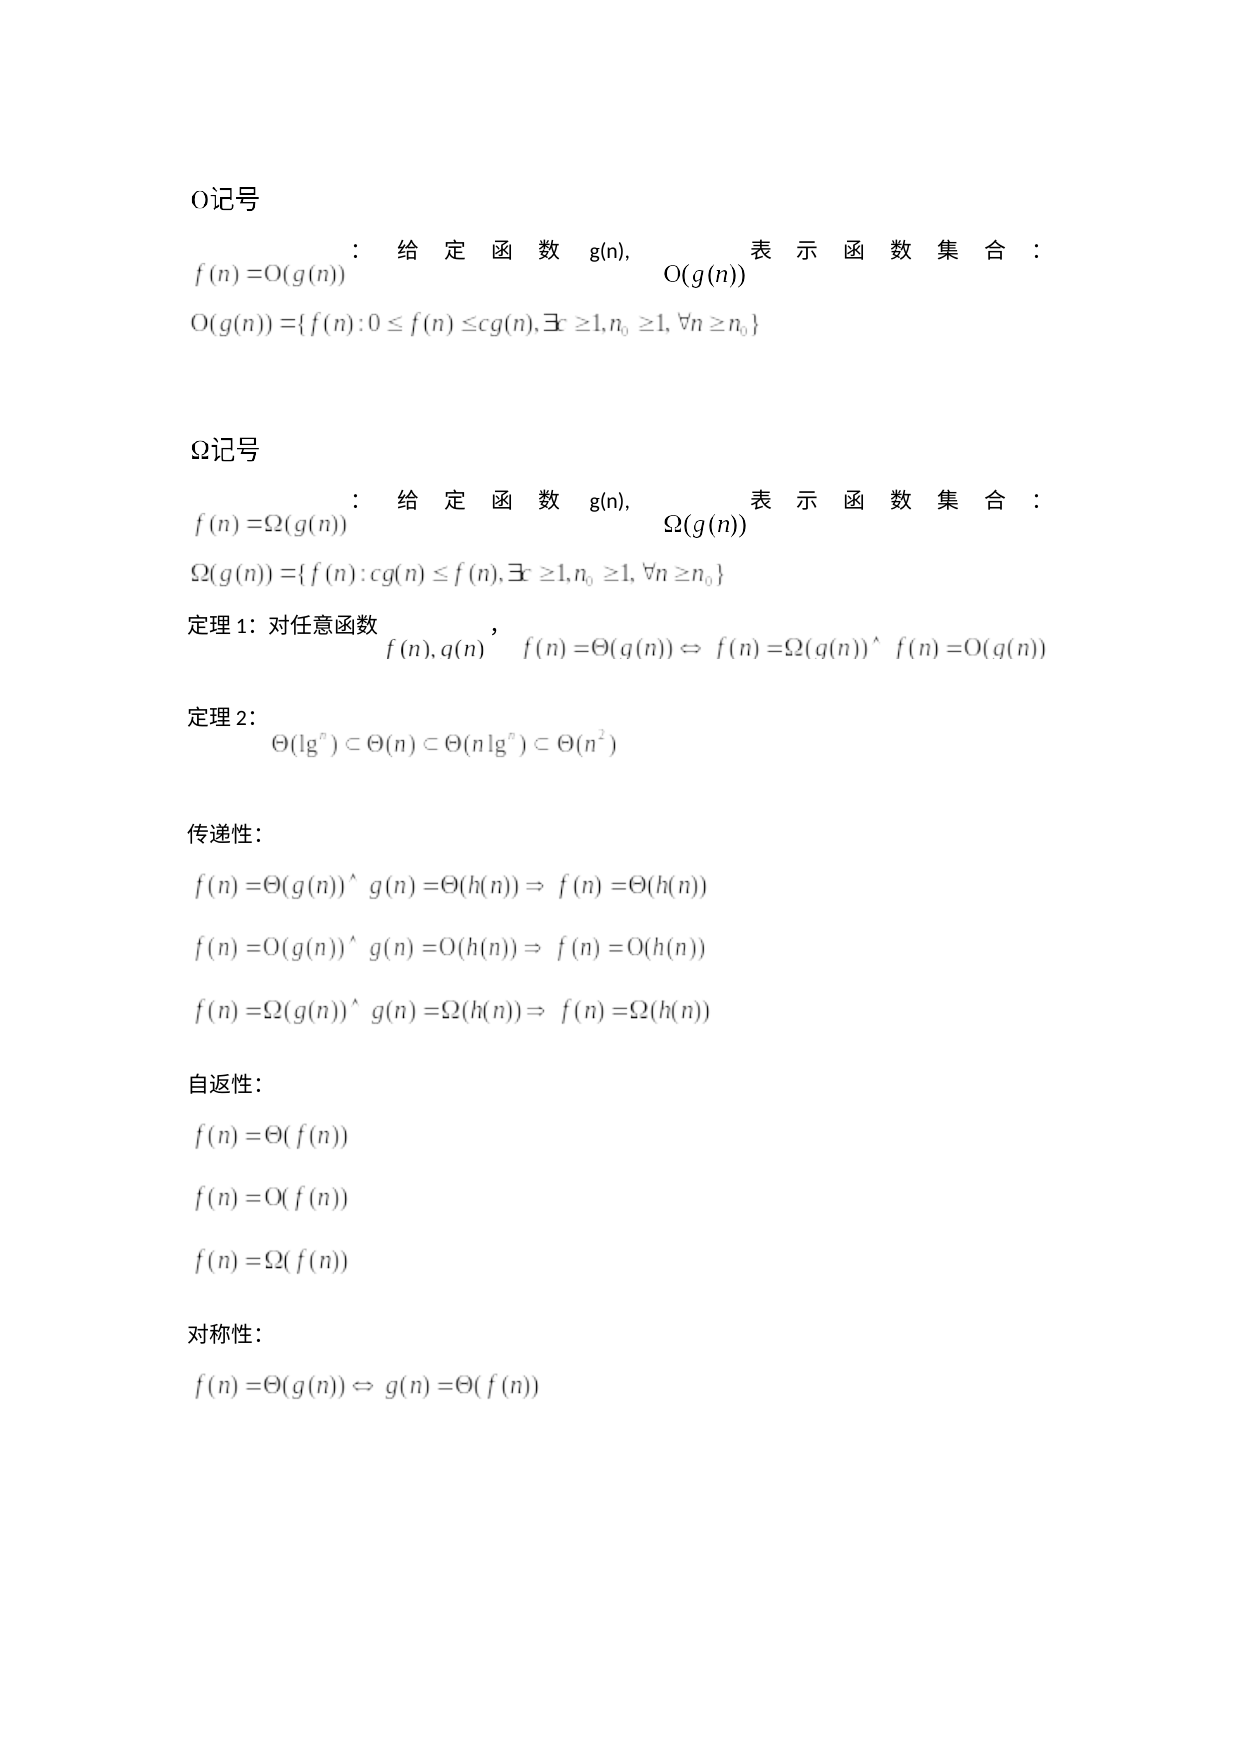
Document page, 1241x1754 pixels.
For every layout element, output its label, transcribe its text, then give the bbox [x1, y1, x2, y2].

text ：给定函数g(n), 表示函数集合： [187, 471, 1053, 596]
text 传递性： [187, 783, 1053, 846]
text 定理2： [187, 658, 1053, 783]
text 定理1：对任意函数， [187, 596, 1053, 658]
text 对称性： [187, 1283, 1053, 1346]
text 自返性： [187, 1033, 1053, 1096]
text ：给定函数g(n), 表示函数集合： [187, 221, 1053, 346]
